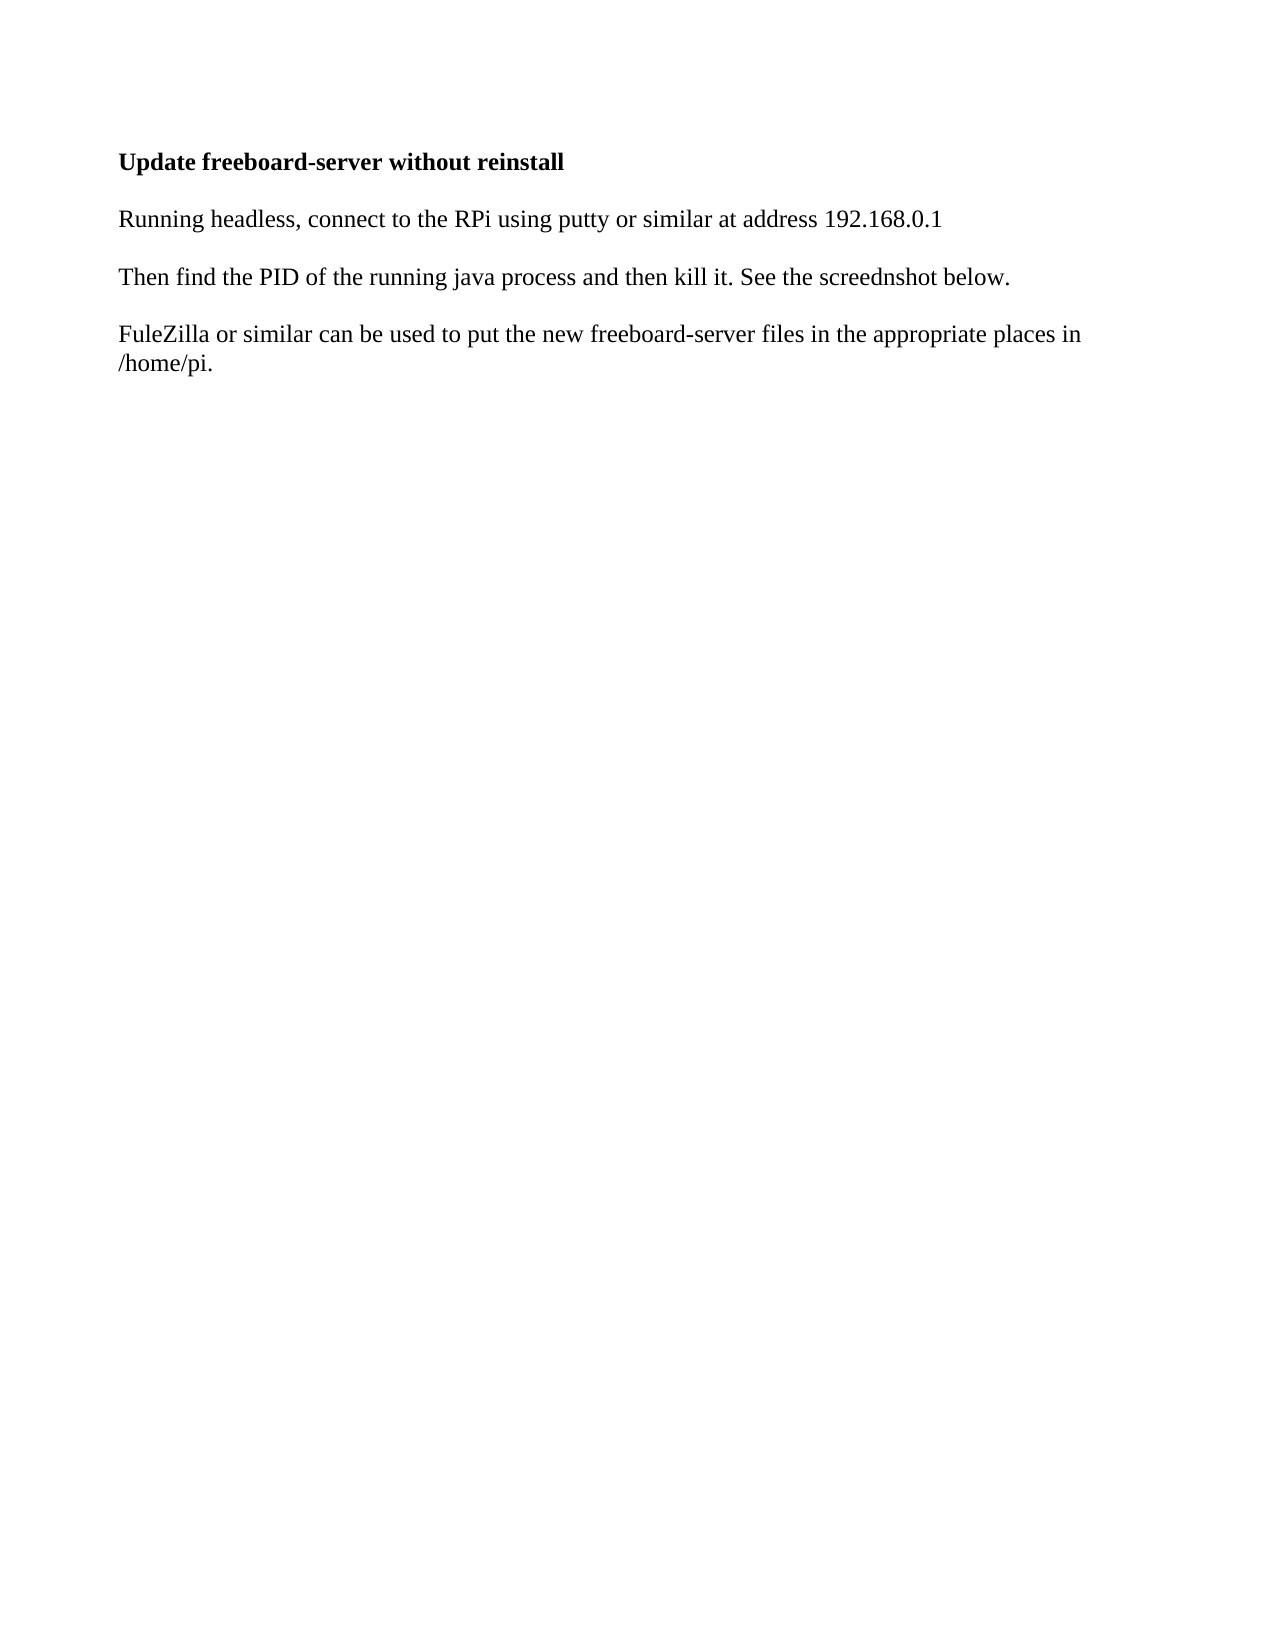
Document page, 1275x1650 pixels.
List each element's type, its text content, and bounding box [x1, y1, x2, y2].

text Update freeboard-server without reinstall [118, 147, 1157, 176]
text Then find the PID of the running java process and then kill it. See the screednshot below. [118, 262, 1157, 291]
text FuleZilla or similar can be used to put the new freeboard-server files in the appropriate places in /home/pi. [118, 319, 1157, 377]
text Running headless, connect to the RPi using putty or similar at address 192.168.0.1 [118, 204, 1157, 233]
